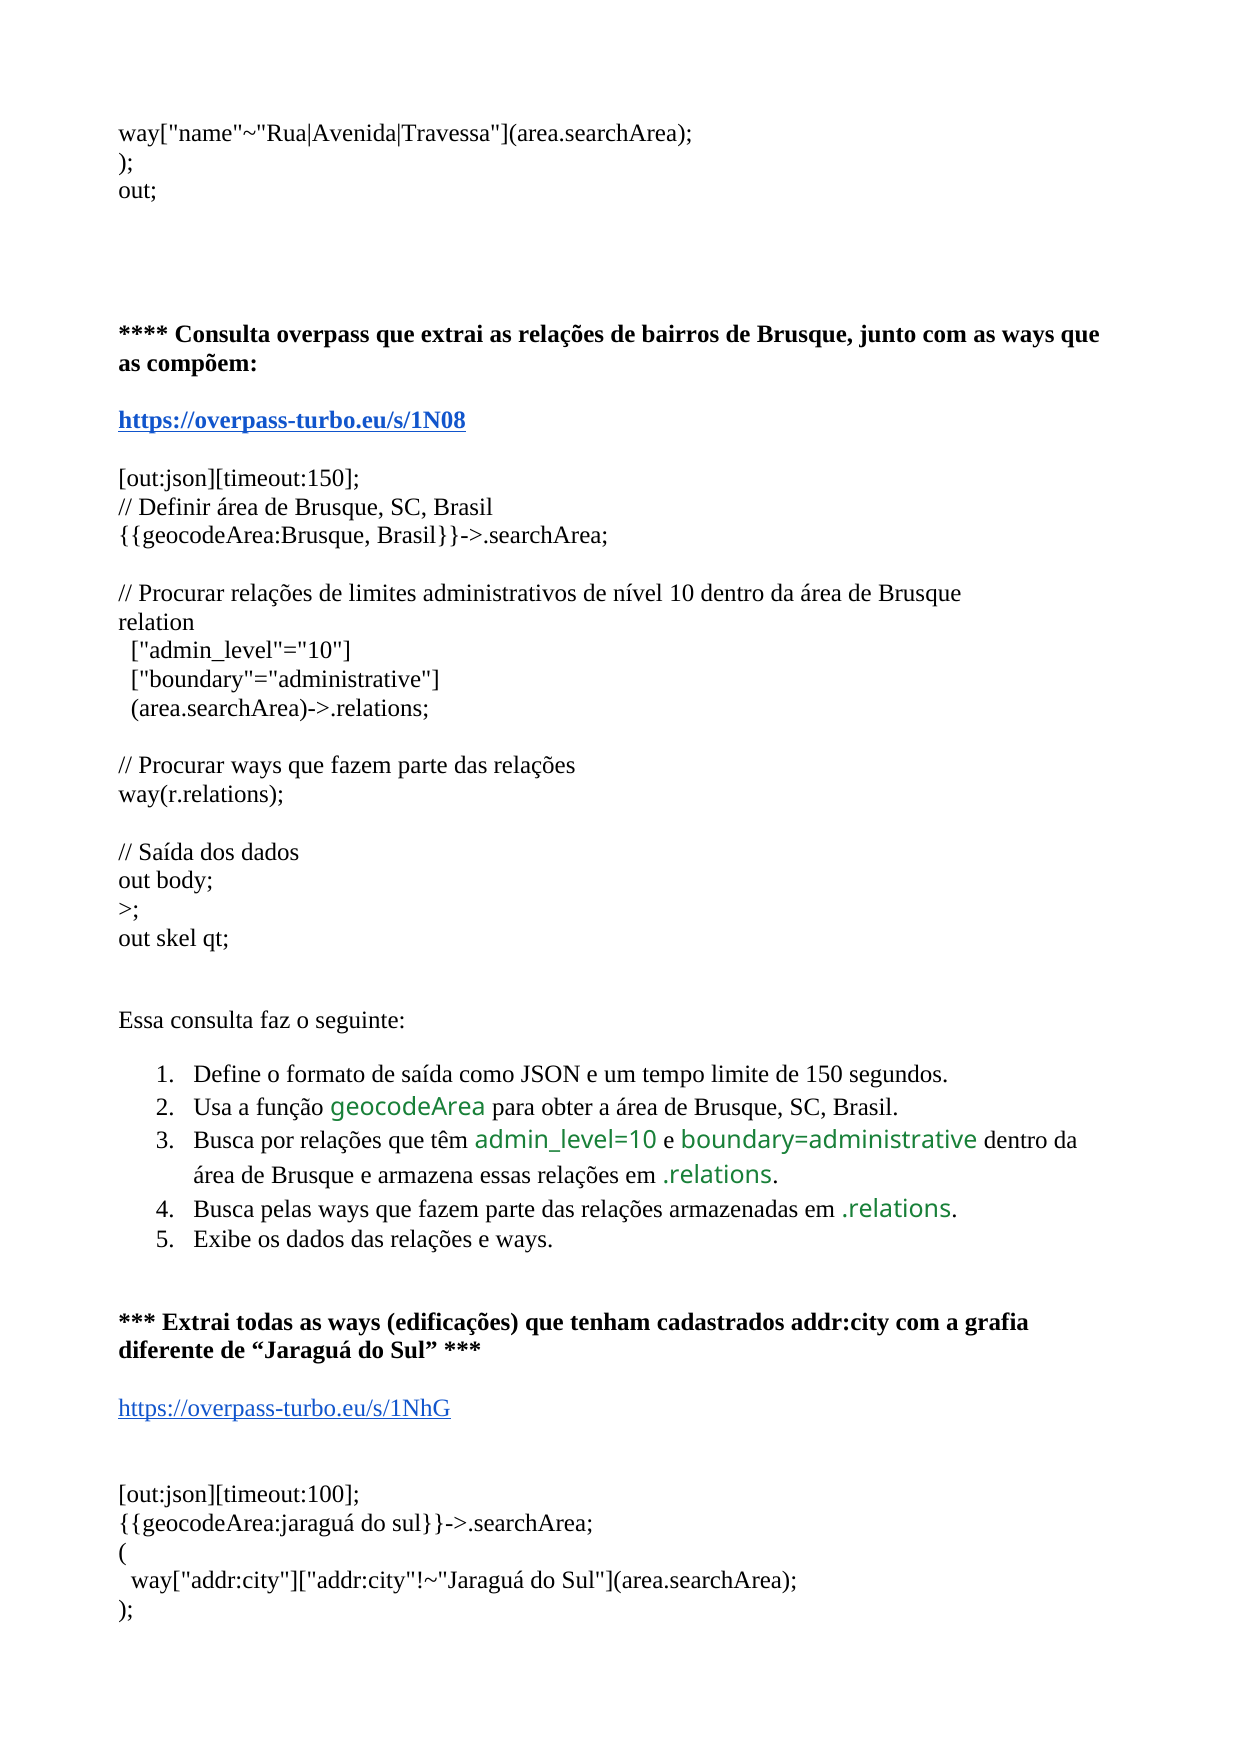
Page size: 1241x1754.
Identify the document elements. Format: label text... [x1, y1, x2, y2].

text relation [118, 607, 1122, 636]
text // Definir área de Brusque, SC, Brasil [118, 492, 1122, 521]
text https://overpass-turbo.eu/s/1N08 [118, 406, 1122, 434]
text **** Consulta overpass que extrai as relações de bairros de Brusque, junto com as ways que as compõem: [118, 319, 1122, 377]
text ); [118, 1594, 1122, 1623]
list Exibe os dados das relações e ways. [156, 1224, 1122, 1253]
text https://overpass-turbo.eu/s/1NhG [118, 1393, 1122, 1422]
text way(r.relations); [118, 779, 1122, 808]
text Essa consulta faz o seguinte: [118, 1006, 1122, 1034]
text ["admin_level"="10"] [118, 636, 1122, 664]
text way["name"~"Rua|Avenida|Travessa"](area.searchArea); [118, 118, 1122, 147]
text >; [118, 894, 1122, 923]
text ); [118, 147, 1122, 176]
list Usa a função geocodeArea para obter a área de Brusque, SC, Brasil. [156, 1088, 1122, 1122]
text ["boundary"="administrative"] [118, 664, 1122, 693]
text ( [118, 1537, 1122, 1566]
text // Procurar relações de limites administrativos de nível 10 dentro da área de Brusque [118, 578, 1122, 607]
text // Saída dos dados [118, 837, 1122, 866]
list Define o formato de saída como JSON e um tempo limite de 150 segundos. [156, 1059, 1122, 1088]
text out; [118, 176, 1122, 204]
text {{geocodeArea:jaraguá do sul}}->.searchArea; [118, 1508, 1122, 1537]
text [out:json][timeout:100]; [118, 1479, 1122, 1508]
text {{geocodeArea:Brusque, Brasil}}->.searchArea; [118, 521, 1122, 549]
text *** Extrai todas as ways (edificações) que tenham cadastrados addr:city com a grafia diferente de “Jaraguá do Sul” *** [118, 1307, 1122, 1364]
list Busca pelas ways que fazem parte das relações armazenadas em .relations. [156, 1190, 1122, 1224]
text way["addr:city"]["addr:city"!~"Jaraguá do Sul"](area.searchArea); [118, 1566, 1122, 1594]
text // Procurar ways que fazem parte das relações [118, 751, 1122, 779]
text [out:json][timeout:150]; [118, 463, 1122, 492]
text out body; [118, 866, 1122, 894]
text (area.searchArea)->.relations; [118, 693, 1122, 722]
list Busca por relações que têm admin_level=10 e boundary=administrative dentro da área de Brusque e armazena essas relações em .relations. [156, 1122, 1122, 1190]
text out skel qt; [118, 923, 1122, 952]
